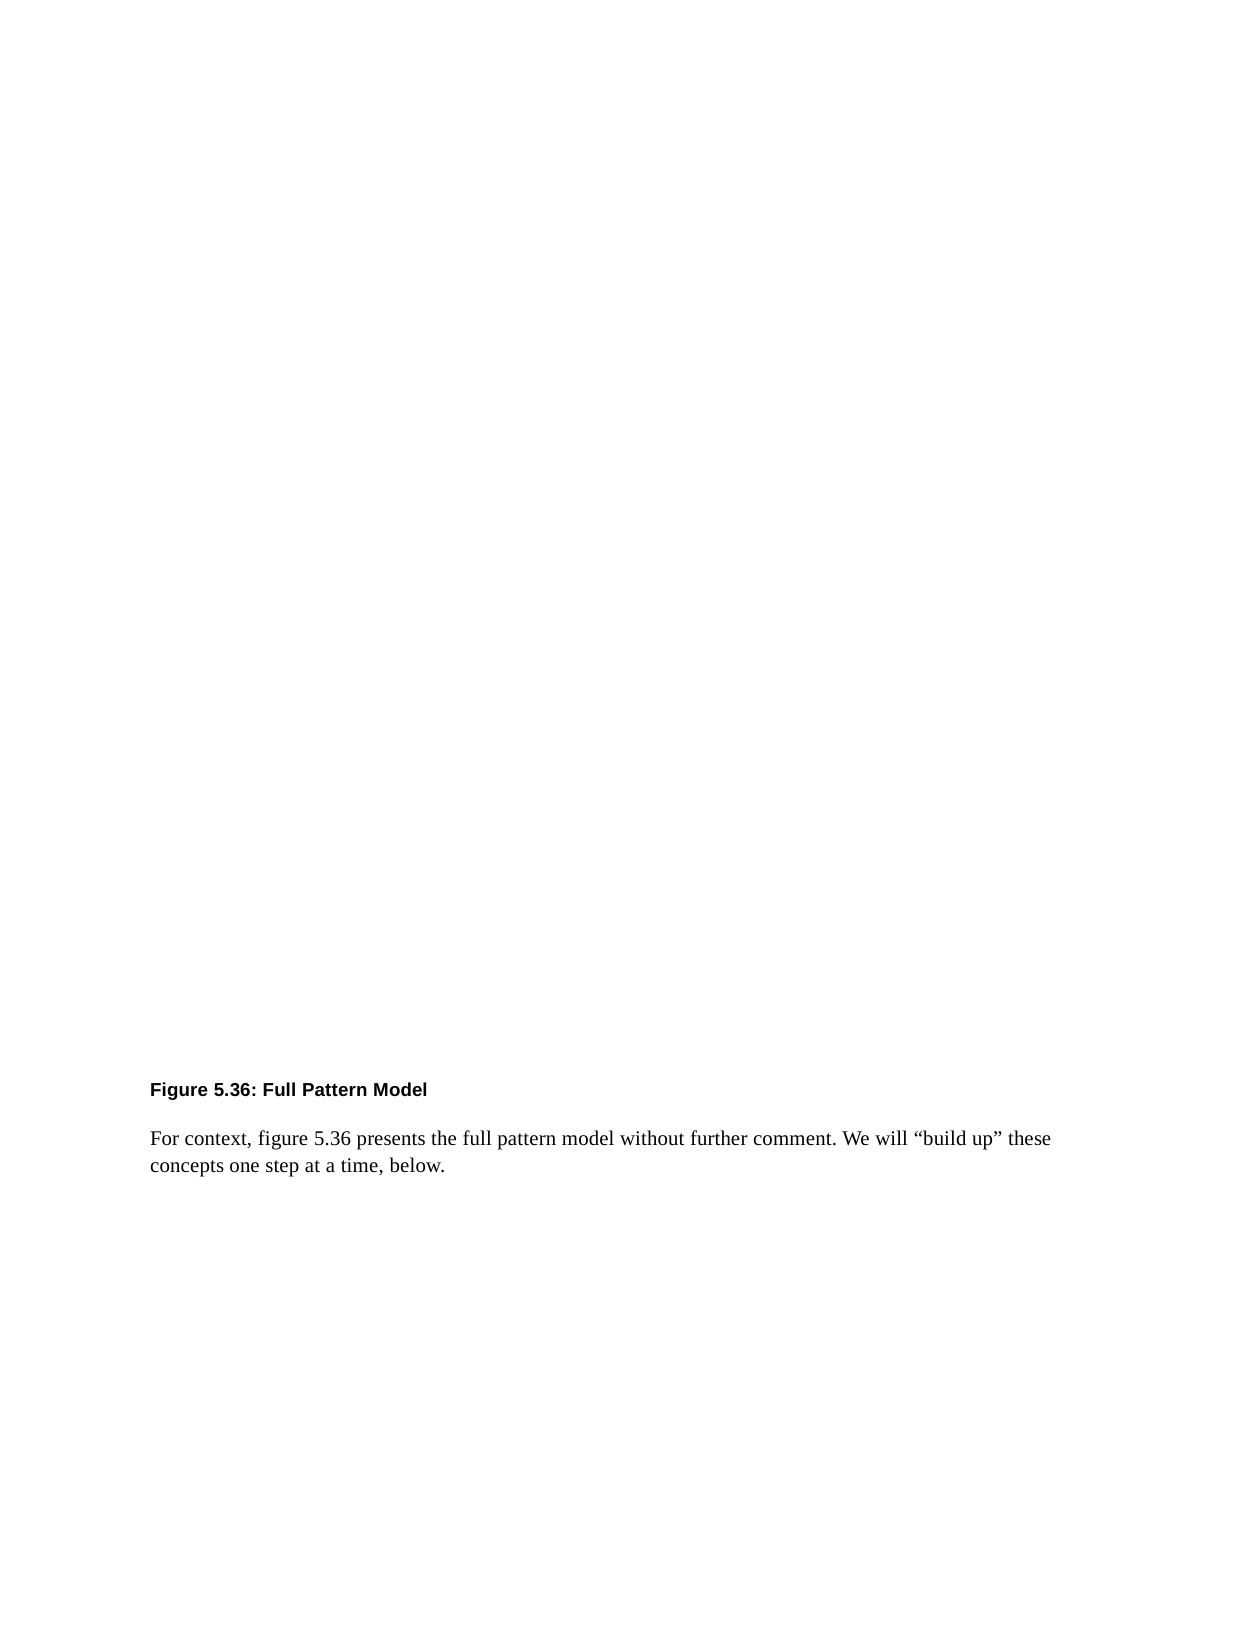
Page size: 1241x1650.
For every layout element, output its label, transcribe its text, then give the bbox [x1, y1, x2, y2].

text [150, 150, 1090, 174]
text Figure 5.36: Full Pattern Model [150, 174, 1090, 1100]
text For context, figure 5.36 presents the full pattern model without further comment. We will “build up” these concepts one step at a time, below. [150, 1100, 1090, 1177]
